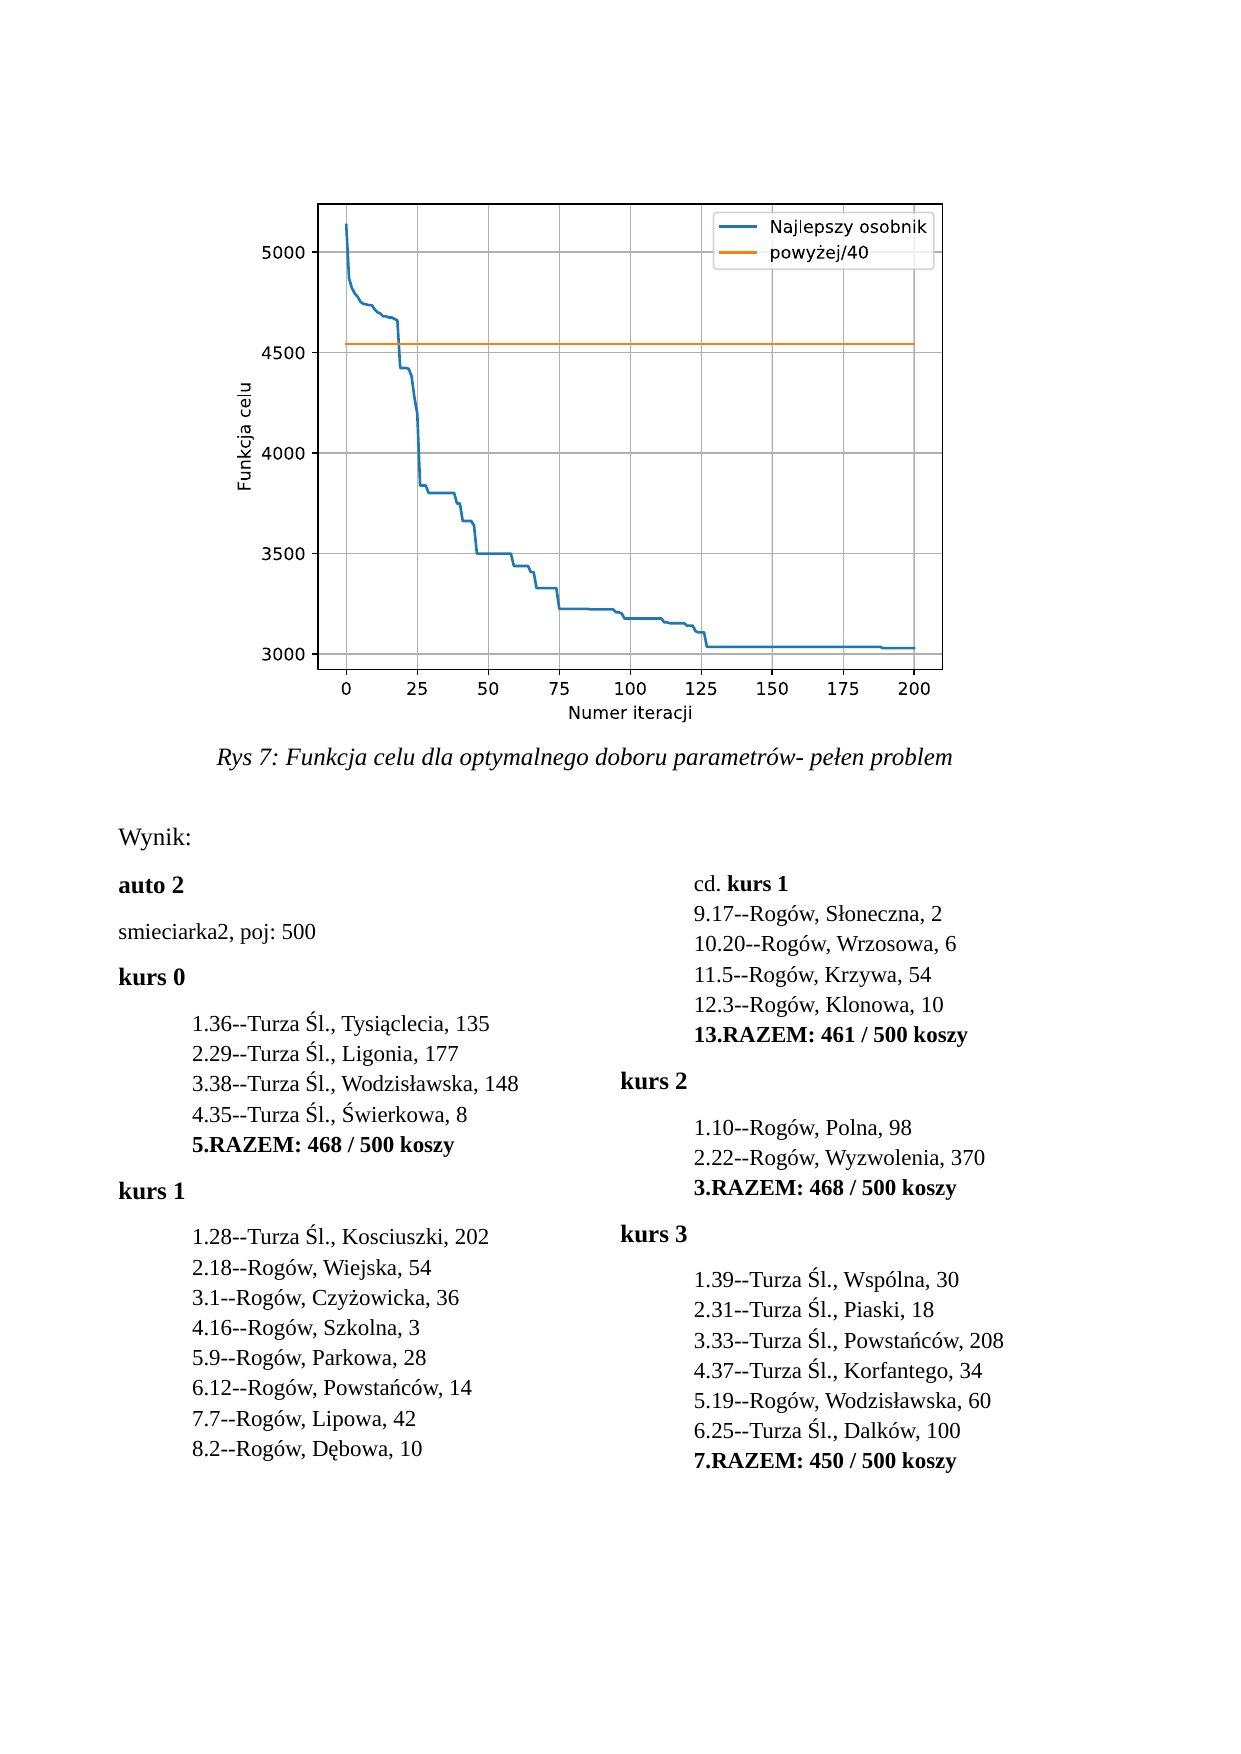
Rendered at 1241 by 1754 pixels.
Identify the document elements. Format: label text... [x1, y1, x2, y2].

list 20--Rogów, Wrzosowa, 6 [620, 931, 1122, 957]
list 1--Rogów, Czyżowicka, 36 [118, 1284, 620, 1310]
list 25--Turza Śl., Dalków, 100 [620, 1417, 1122, 1444]
list RAZEM: 450 / 500 koszy [620, 1448, 1122, 1474]
list 19--Rogów, Wodzisławska, 60 [620, 1387, 1122, 1413]
list 37--Turza Śl., Korfantego, 34 [620, 1357, 1122, 1383]
list 10--Rogów, Polna, 98 [620, 1113, 1122, 1140]
list 38--Turza Śl., Wodzisławska, 148 [118, 1071, 620, 1097]
text kurs 2 [620, 1066, 1122, 1095]
list 5--Rogów, Krzywa, 54 [620, 961, 1122, 987]
list RAZEM: 468 / 500 koszy [620, 1174, 1122, 1200]
list 9--Rogów, Parkowa, 28 [118, 1344, 620, 1371]
list 2--Rogów, Dębowa, 10 [118, 1435, 620, 1461]
text smieciarka2, poj: 500 [118, 918, 620, 944]
text Rys 7: Funkcja celu dla optymalnego doboru parametrów- pełen problem [216, 131, 1024, 771]
list 16--Rogów, Szkolna, 3 [118, 1314, 620, 1340]
list 22--Rogów, Wyzwolenia, 370 [620, 1144, 1122, 1170]
list 7--Rogów, Lipowa, 42 [118, 1404, 620, 1431]
list 29--Turza Śl., Ligonia, 177 [118, 1040, 620, 1067]
list 35--Turza Śl., Świerkowa, 8 [118, 1101, 620, 1127]
list RAZEM: 461 / 500 koszy [620, 1021, 1122, 1047]
text kurs 3 [620, 1219, 1122, 1247]
text Wynik: [118, 822, 1122, 851]
list 18--Rogów, Wiejska, 54 [118, 1253, 620, 1280]
list 33--Turza Śl., Powstańców, 208 [620, 1327, 1122, 1353]
text auto 2 [118, 870, 620, 899]
list RAZEM: 468 / 500 koszy [118, 1131, 620, 1157]
list cd. kurs 1 [620, 870, 1122, 896]
list 31--Turza Śl., Piaski, 18 [620, 1297, 1122, 1323]
text kurs 1 [118, 1176, 620, 1204]
list 17--Rogów, Słoneczna, 2 [620, 900, 1122, 927]
list 36--Turza Śl., Tysiąclecia, 135 [118, 1010, 620, 1036]
list 28--Turza Śl., Kosciuszki, 202 [118, 1223, 620, 1250]
list 3--Rogów, Klonowa, 10 [620, 991, 1122, 1017]
list 39--Turza Śl., Wspólna, 30 [620, 1266, 1122, 1293]
list 12--Rogów, Powstańców, 14 [118, 1374, 620, 1401]
text kurs 0 [118, 962, 620, 991]
